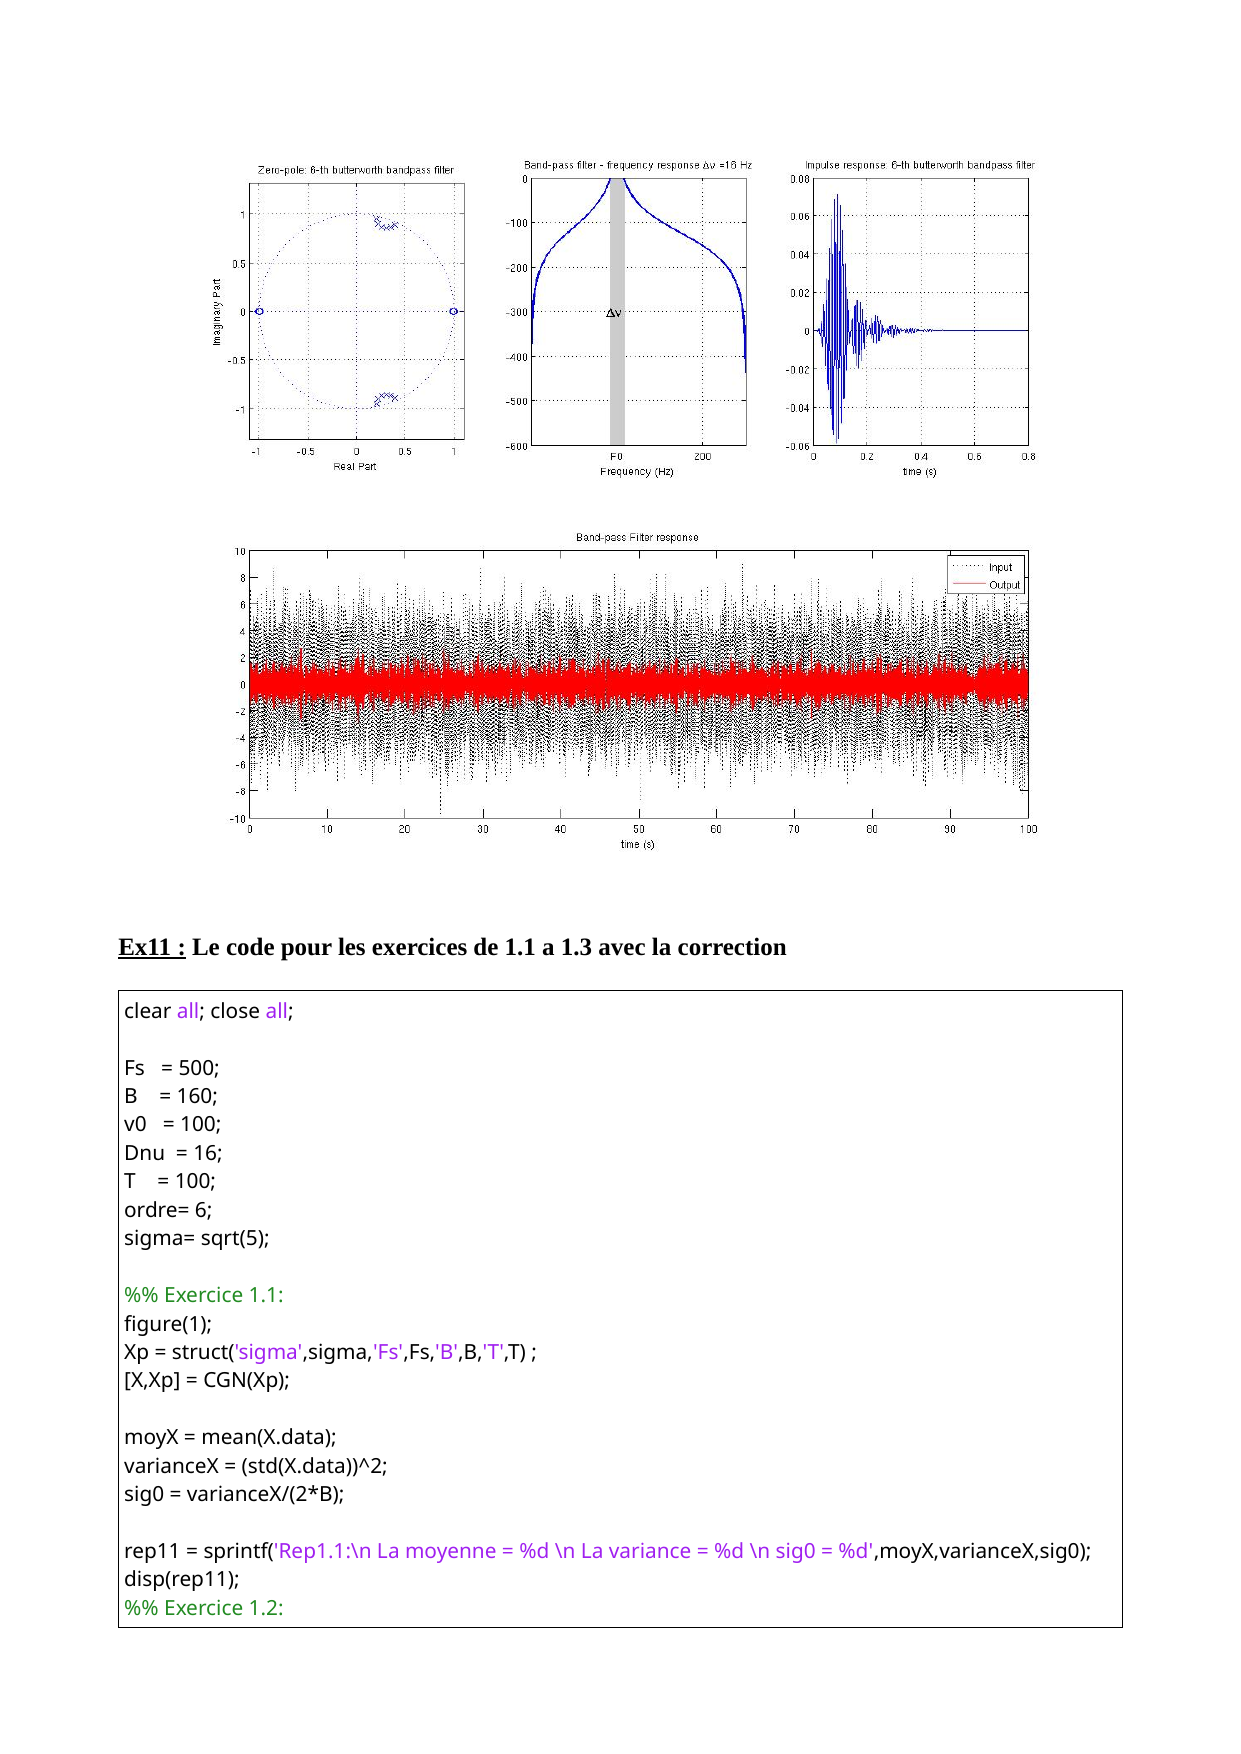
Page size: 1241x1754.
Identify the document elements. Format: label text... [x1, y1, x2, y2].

text Ex11 : Le code pour les exercices de 1.1 a 1.3 avec la correction [118, 932, 1122, 961]
table_header clear all; close all; Fs = 500; B = 160; v0 = 100; Dnu = 16; T = 100; ordre= 6; sigma= sqrt(5); %% Exercice 1.1: figure(1); Xp = struct('sigma',sigma,'Fs',Fs,'B',B,'T',T) ; [X,Xp] = CGN(Xp); moyX = mean(X.data); varianceX = (std(X.data))^2; sig0 = varianceX/(2*B); rep11 = sprintf('Rep1.1:\n La moyenne = %d \n La variance = %d \n sig0 = %d',moyX,varianceX,sig0); disp(rep11); %% Exercice 1.2: [119, 991, 1122, 1627]
picture [118, 118, 1123, 904]
